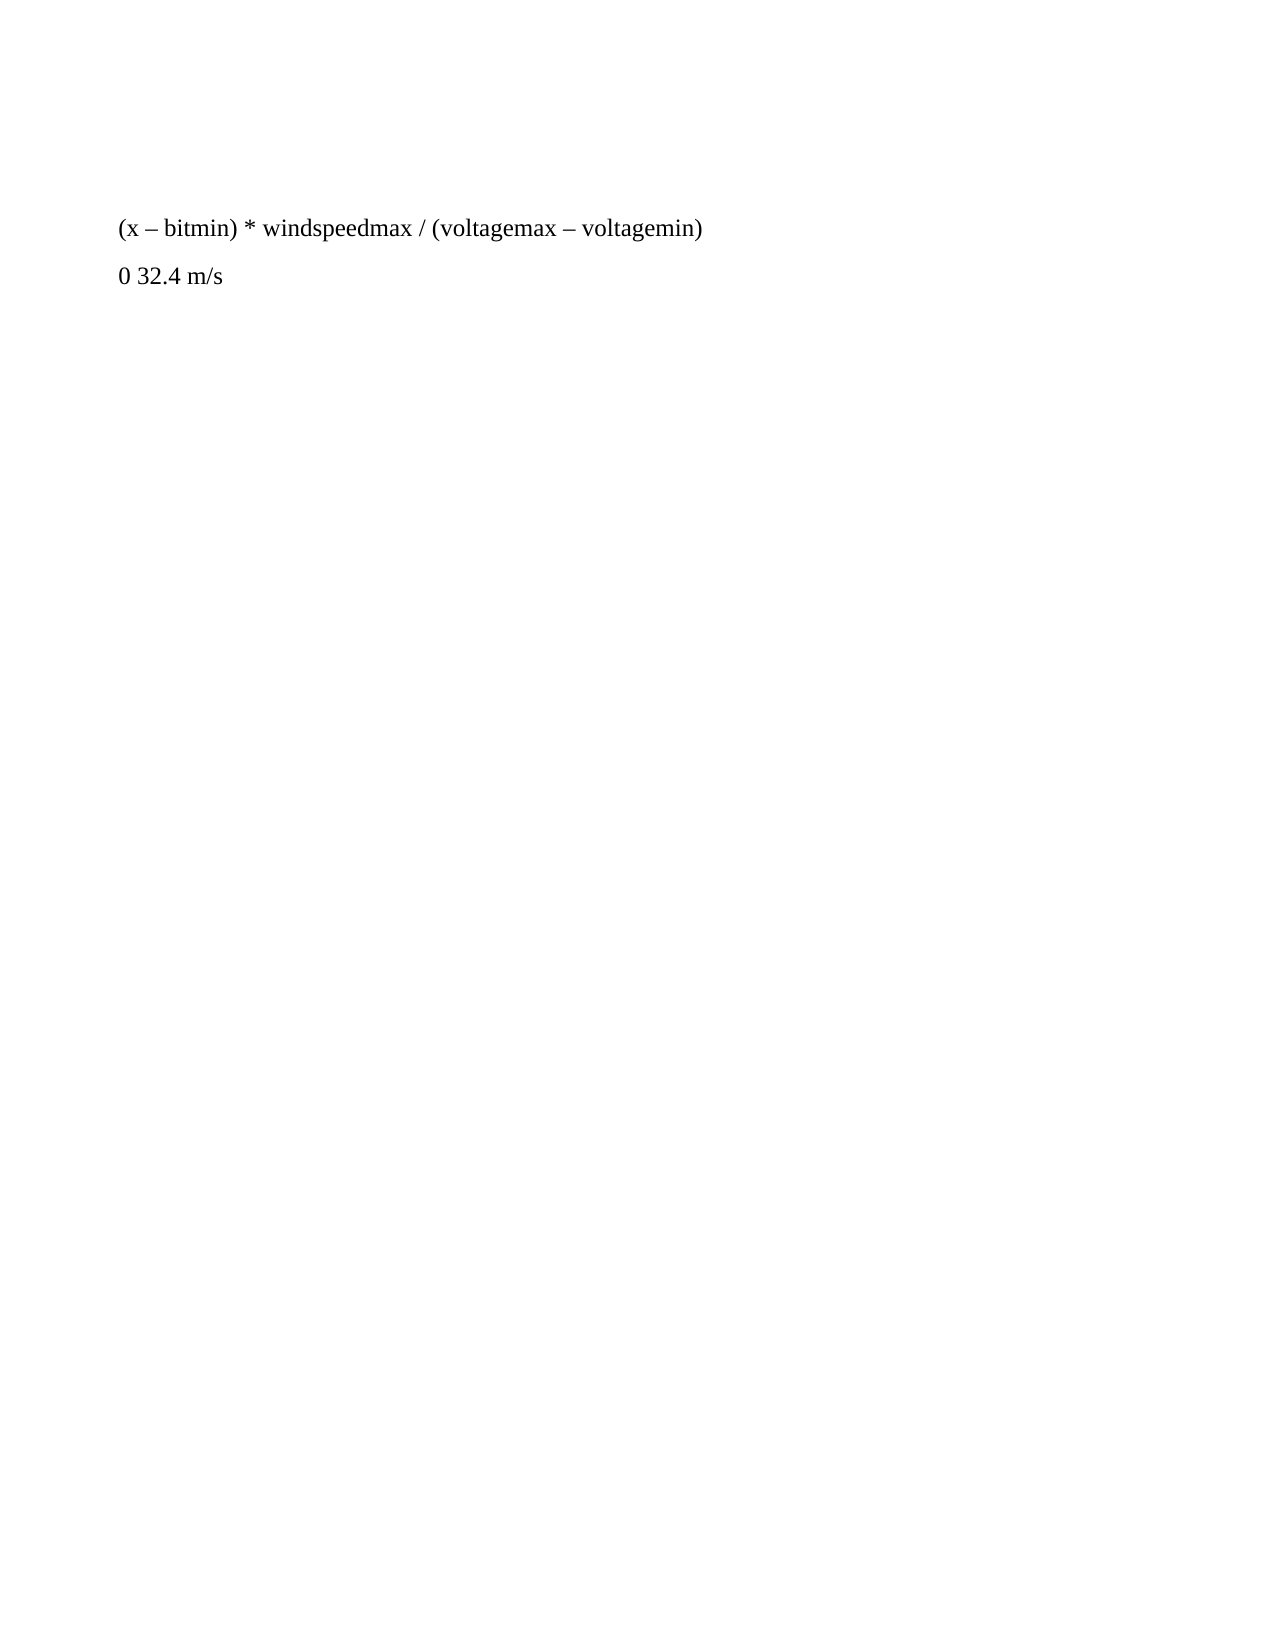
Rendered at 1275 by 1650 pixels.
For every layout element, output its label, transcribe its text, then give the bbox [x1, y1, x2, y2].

text 0 32.4 m/s [118, 261, 1157, 290]
text (x – bitmin) * windspeedmax / (voltagemax – voltagemin) [118, 213, 1157, 242]
